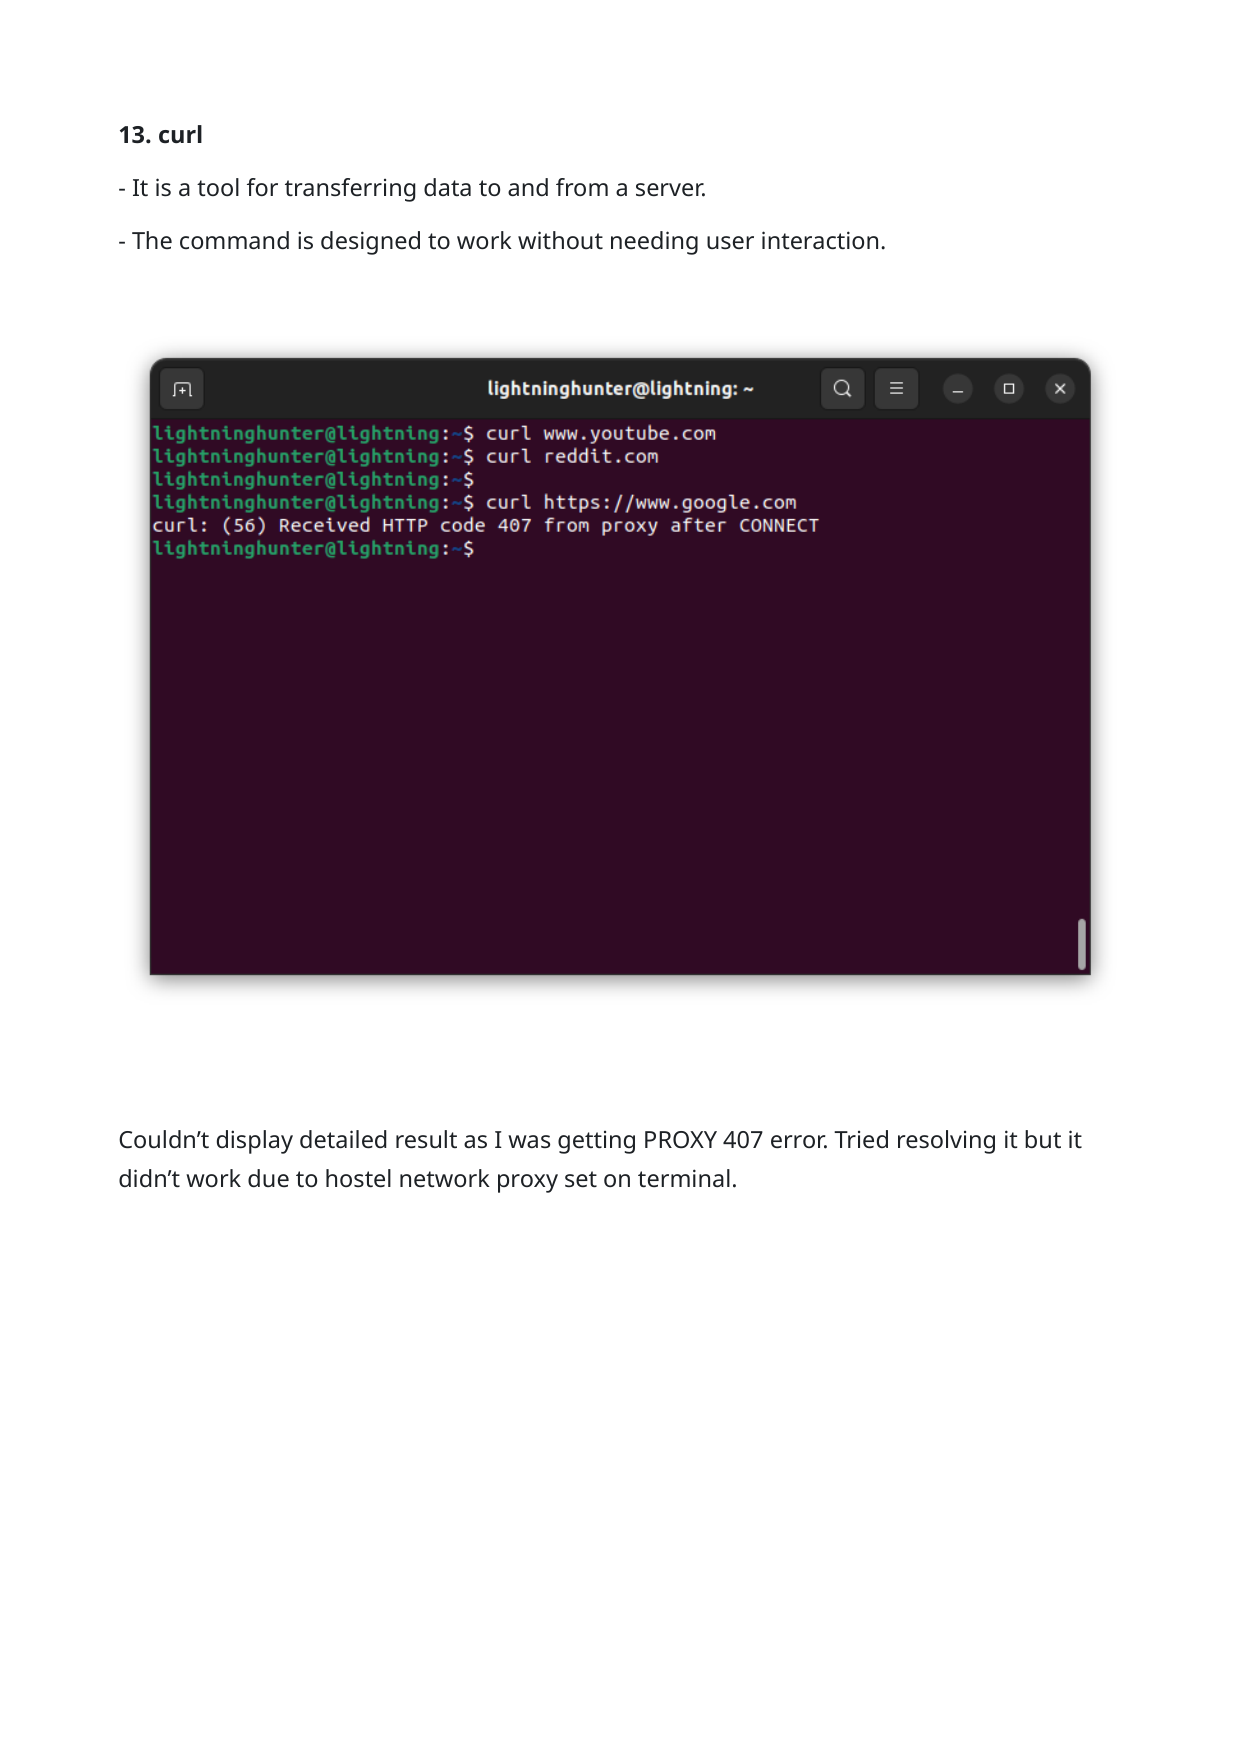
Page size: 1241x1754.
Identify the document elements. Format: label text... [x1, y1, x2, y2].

text Couldn’t display detailed result as I was getting PROXY 407 error. Tried resolving it but it didn’t work due to hostel network proxy set on terminal. [118, 1123, 1122, 1194]
subtitle 13. curl [118, 118, 1122, 150]
text - The command is designed to work without needing user interaction. [118, 224, 1122, 256]
subtitle - It is a tool for transferring data to and from a server. [118, 171, 1122, 203]
picture [118, 330, 1123, 1011]
